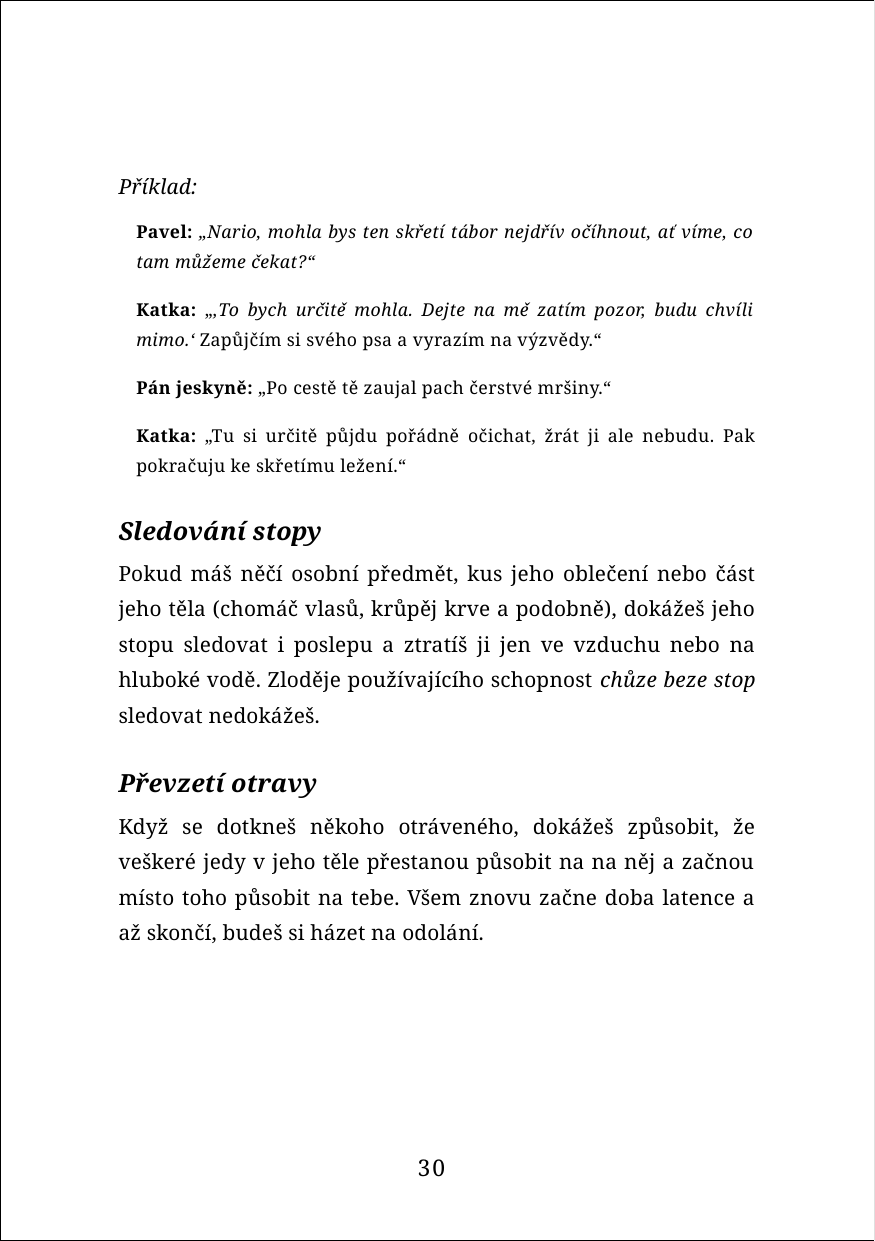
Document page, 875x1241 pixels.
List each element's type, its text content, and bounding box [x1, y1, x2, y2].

subtitle Převzetí otravy [118, 766, 756, 800]
text Příklad: [118, 172, 756, 200]
text Pavel: „Nario, mohla bys ten skřetí tábor nejdřív očíhnout, ať víme, co tam můžeme čekat?“ [136, 219, 756, 273]
text Pokud máš něčí osobní předmět, kus jeho oblečení nebo část jeho těla (chomáč vlasů, krůpěj krve a podobně), dokážeš jeho stopu sledovat i poslepu a ztratíš ji jen ve vzduchu nebo na hluboké vodě. Zloděje používajícího schopnost chůze beze stop sledovat nedokážeš. [118, 559, 756, 729]
text Katka: „Tu si určitě půjdu pořádně očichat, žrát ji ale nebudu. Pak pokračuju ke skřetímu ležení.“ [136, 423, 756, 478]
text Pán jeskyně: „Po cestě tě zaujal pach čerstvé mršiny.“ [136, 375, 756, 399]
text Když se dotkneš někoho otráveného, dokážeš způsobit, že veškeré jedy v jeho těle přestanou působit na na něj a začnou místo toho působit na tebe. Všem znovu začne doba latence a až skončí, budeš si házet na odolání. [118, 812, 756, 947]
text Katka: „‚To bych určitě mohla. Dejte na mě zatím pozor, budu chvíli mimo.‘ Zapůjčím si svého psa a vyrazím na výzvědy.“ [136, 297, 756, 352]
subtitle Sledování stopy [118, 513, 756, 547]
